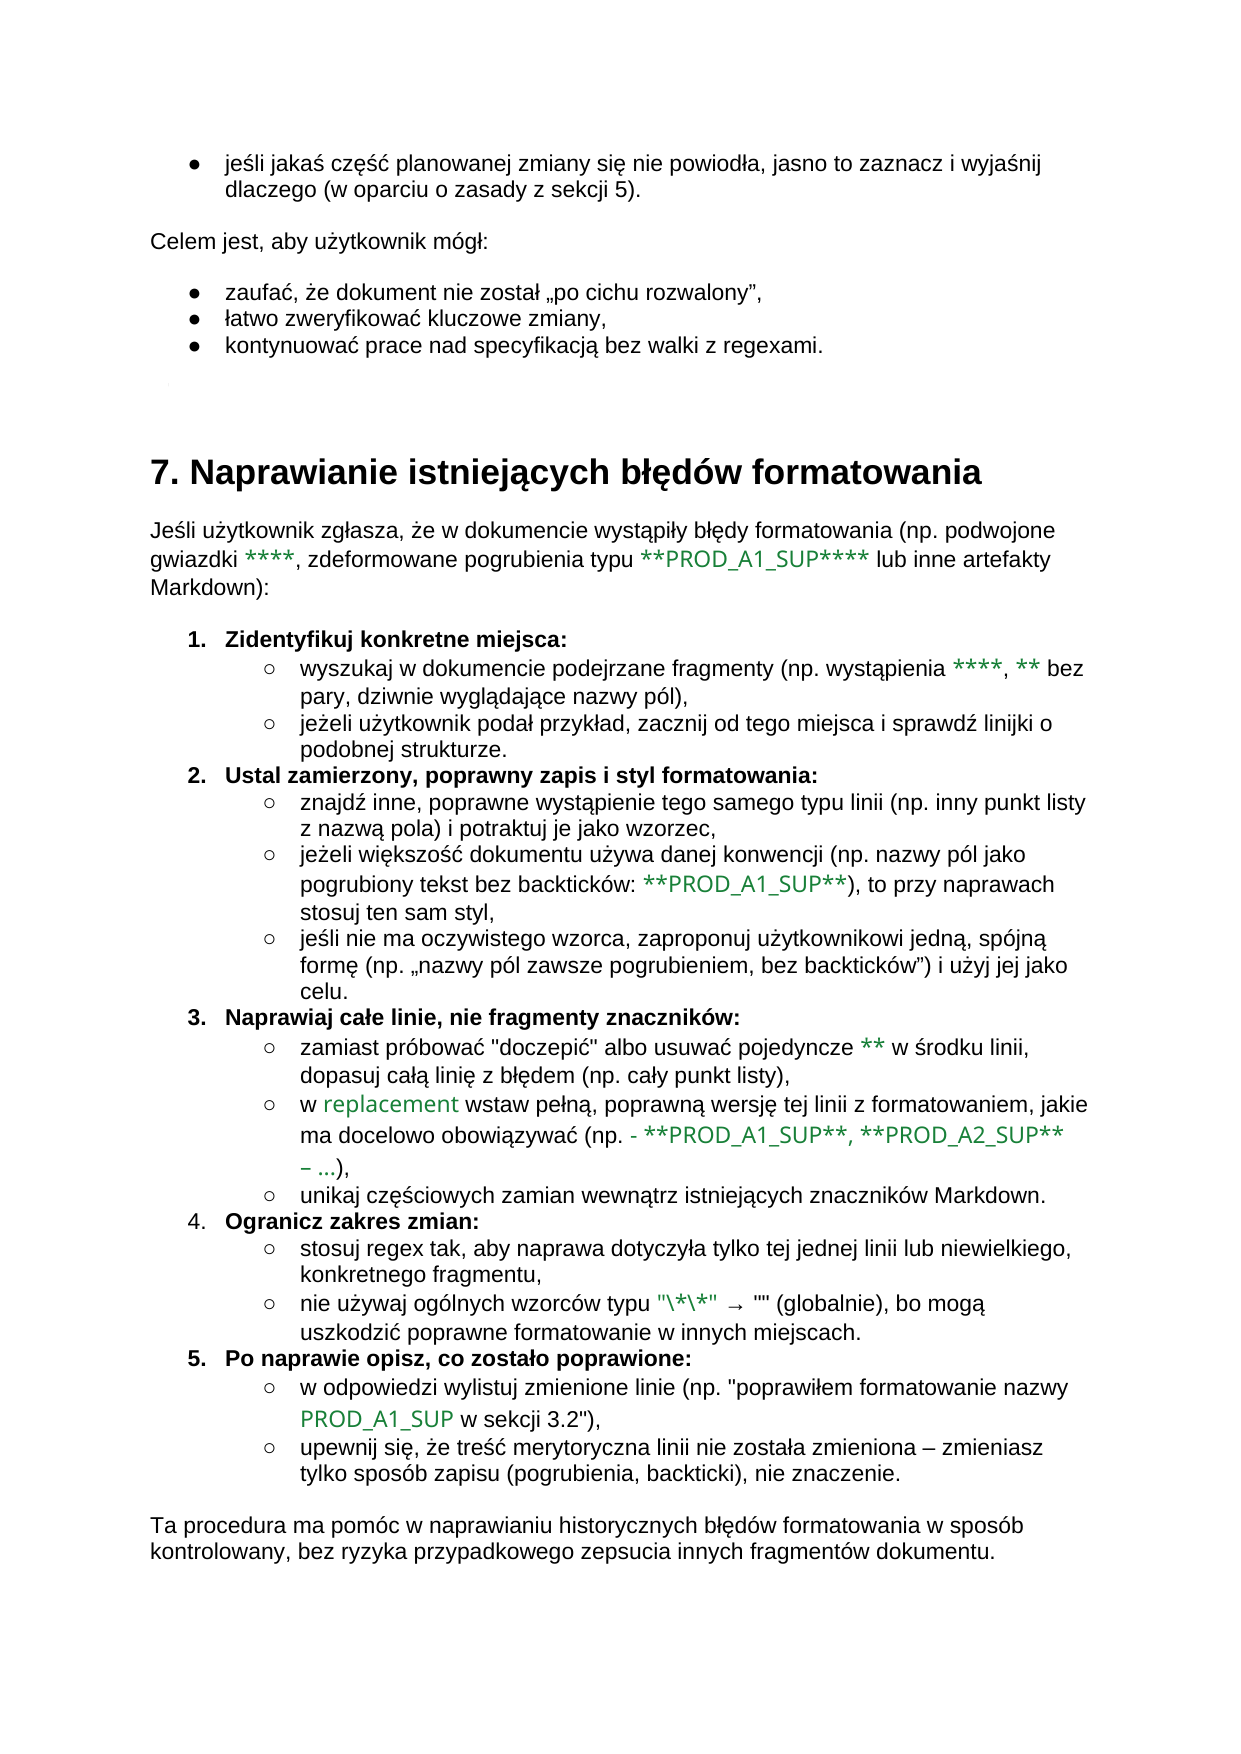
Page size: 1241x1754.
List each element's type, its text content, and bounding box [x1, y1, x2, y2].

list upewnij się, że treść merytoryczna linii nie została zmieniona – zmieniasz tylko sposób zapisu (pogrubienia, backticki), nie znaczenie. [262, 1434, 1090, 1487]
list jeśli jakaś część planowanej zmiany się nie powiodła, jasno to zaznacz i wyjaśnij dlaczego (w oparciu o zasady z sekcji 5). [187, 150, 1090, 203]
text Jeśli użytkownik zgłasza, że w dokumencie wystąpiły błędy formatowania (np. podwojone gwiazdki ****, zdeformowane pogrubienia typu **PROD_A1_SUP**** lub inne artefakty Markdown): [150, 517, 1090, 601]
list w replacement wstaw pełną, poprawną wersję tej linii z formatowaniem, jakie ma docelowo obowiązywać (np. - **PROD_A1_SUP**, **PROD_A2_SUP** – ...), [262, 1088, 1090, 1182]
list w odpowiedzi wylistuj zmienione linie (np. "poprawiłem formatowanie nazwy PROD_A1_SUP w sekcji 3.2"), [262, 1371, 1090, 1434]
text Celem jest, aby użytkownik mógł: [150, 228, 1090, 254]
list unikaj częściowych zamian wewnątrz istniejących znaczników Markdown. [262, 1182, 1090, 1208]
list jeśli nie ma oczywistego wzorca, zaproponuj użytkownikowi jedną, spójną formę (np. „nazwy pól zawsze pogrubieniem, bez backticków”) i użyj jej jako celu. [262, 925, 1090, 1004]
list łatwo zweryfikować kluczowe zmiany, [187, 305, 1090, 332]
list Ogranicz zakres zmian: [187, 1208, 1090, 1235]
list zaufać, że dokument nie został „po cichu rozwalony”, [187, 279, 1090, 305]
list Naprawiaj całe linie, nie fragmenty znaczników: [187, 1004, 1090, 1031]
list zamiast próbować "doczepić" albo usuwać pojedyncze ** w środku linii, dopasuj całą linię z błędem (np. cały punkt listy), [262, 1031, 1090, 1088]
text Ta procedura ma pomóc w naprawianiu historycznych błędów formatowania w sposób kontrolowany, bez ryzyka przypadkowego zepsucia innych fragmentów dokumentu. [150, 1512, 1090, 1564]
list nie używaj ogólnych wzorców typu "\*\*" → "" (globalnie), bo mogą uszkodzić poprawne formatowanie w innych miejscach. [262, 1287, 1090, 1345]
list wyszukaj w dokumencie podejrzane fragmenty (np. wystąpienia ****, ** bez pary, dziwnie wyglądające nazwy pól), [262, 652, 1090, 709]
list Po naprawie opisz, co zostało poprawione: [187, 1345, 1090, 1371]
list Ustal zamierzony, poprawny zapis i styl formatowania: [187, 762, 1090, 788]
list znajdź inne, poprawne wystąpienie tego samego typu linii (np. inny punkt listy z nazwą pola) i potraktuj je jako wzorzec, [262, 788, 1090, 841]
list jeżeli większość dokumentu używa danej konwencji (np. nazwy pól jako pogrubiony tekst bez backticków: **PROD_A1_SUP**), to przy naprawach stosuj ten sam styl, [262, 841, 1090, 925]
list Zidentyfikuj konkretne miejsca: [187, 626, 1090, 652]
list jeżeli użytkownik podał przykład, zacznij od tego miejsca i sprawdź linijki o podobnej strukturze. [262, 709, 1090, 762]
subtitle 7. Naprawianie istniejących błędów formatowania [150, 451, 1090, 492]
list stosuj regex tak, aby naprawa dotyczyła tylko tej jednej linii lub niewielkiego, konkretnego fragmentu, [262, 1235, 1090, 1287]
list kontynuować prace nad specyfikacją bez walki z regexami. [187, 332, 1090, 358]
